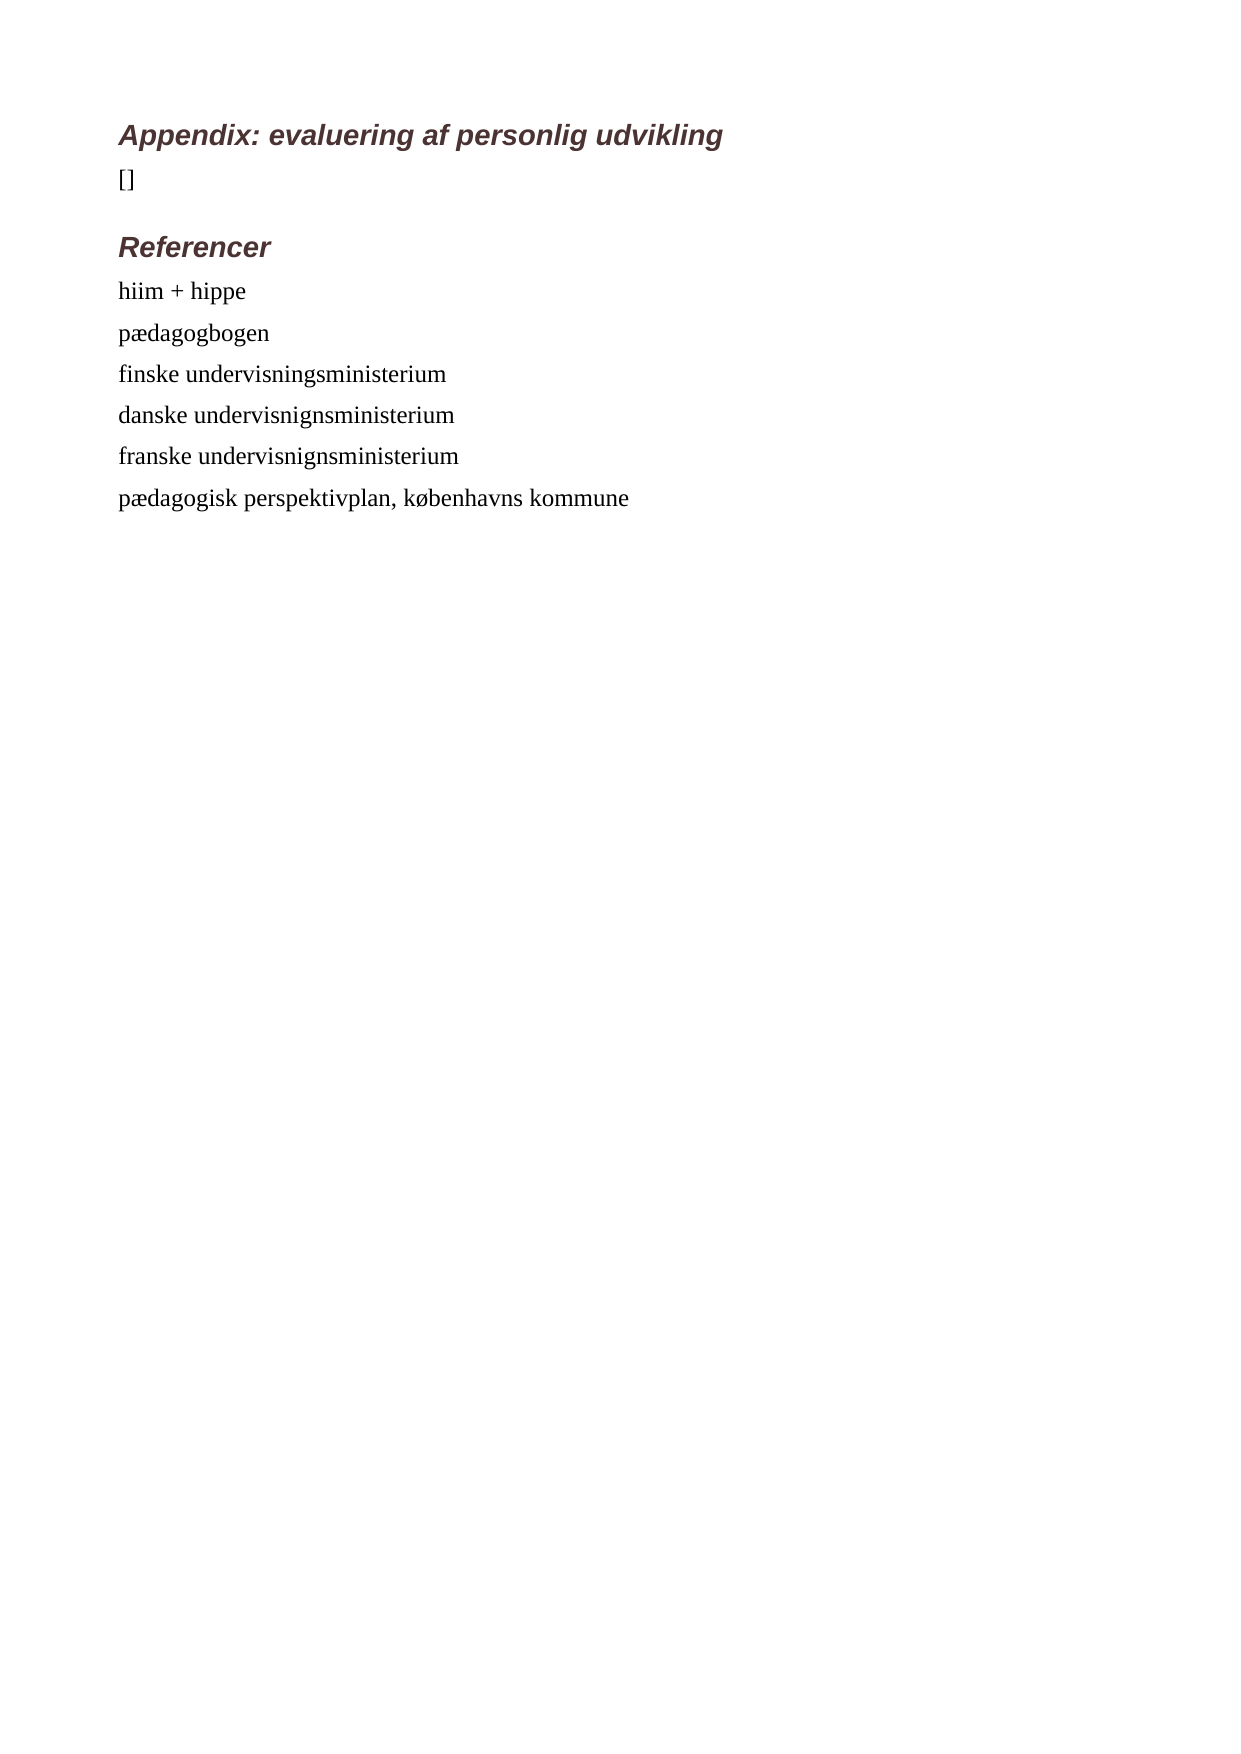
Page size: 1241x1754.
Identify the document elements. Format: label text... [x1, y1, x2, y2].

subtitle Referencer [118, 230, 1122, 264]
text [] [118, 164, 1122, 193]
text danske undervisnignsministerium [118, 400, 1122, 429]
text pædagogisk perspektivplan, københavns kommune [118, 483, 1122, 511]
text hiim + hippe [118, 276, 1122, 305]
text pædagogbogen [118, 318, 1122, 346]
subtitle Appendix: evaluering af personlig udvikling [118, 118, 1122, 152]
text finske undervisningsministerium [118, 359, 1122, 388]
text franske undervisnignsministerium [118, 441, 1122, 470]
